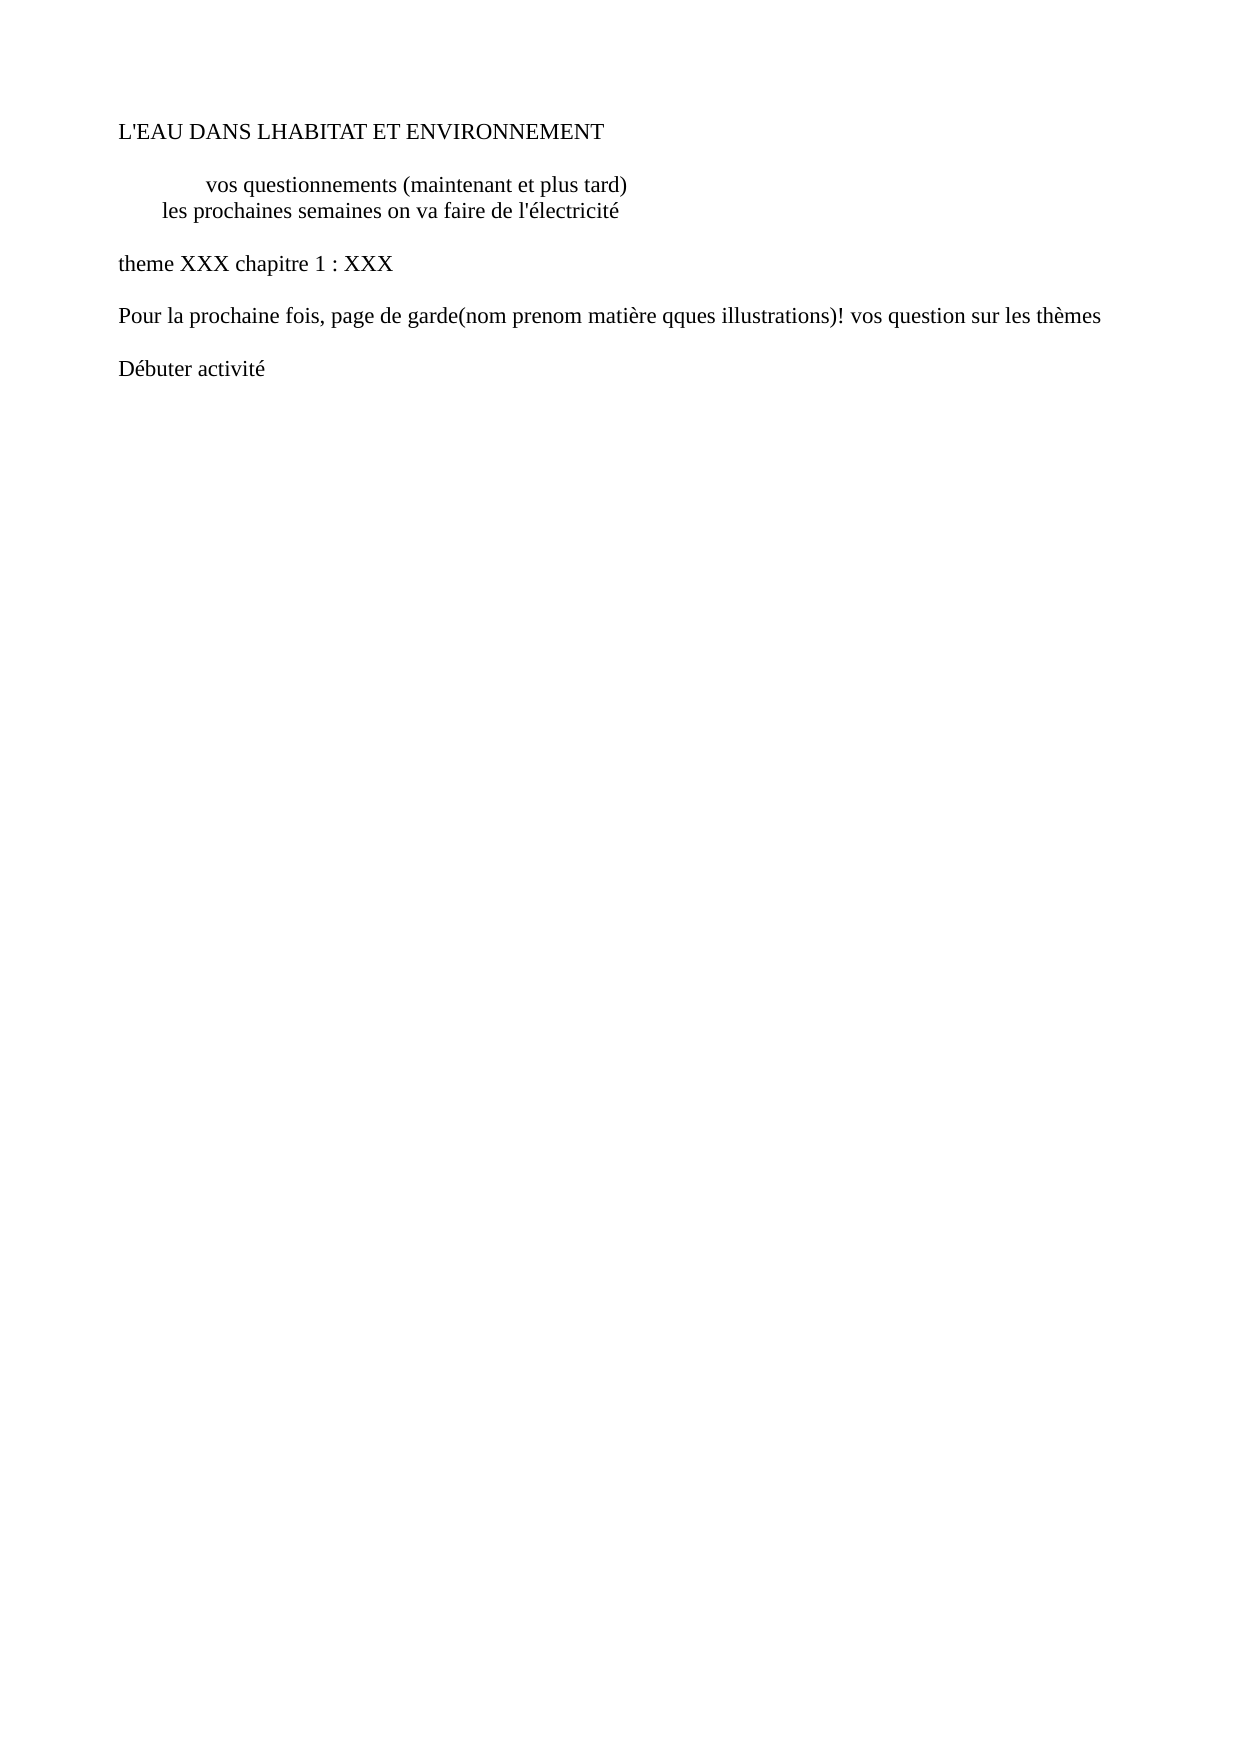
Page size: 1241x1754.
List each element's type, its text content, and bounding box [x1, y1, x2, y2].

text les prochaines semaines on va faire de l'électricité [118, 197, 1122, 223]
text L'EAU DANS LHABITAT ET ENVIRONNEMENT [118, 118, 1122, 144]
text Débuter activité [118, 355, 1122, 382]
text Pour la prochaine fois, page de garde(nom prenom matière qques illustrations)! vos question sur les thèmes [118, 303, 1122, 329]
text vos questionnements (maintenant et plus tard) [118, 171, 1122, 197]
text theme XXX chapitre 1 : XXX [118, 250, 1122, 276]
